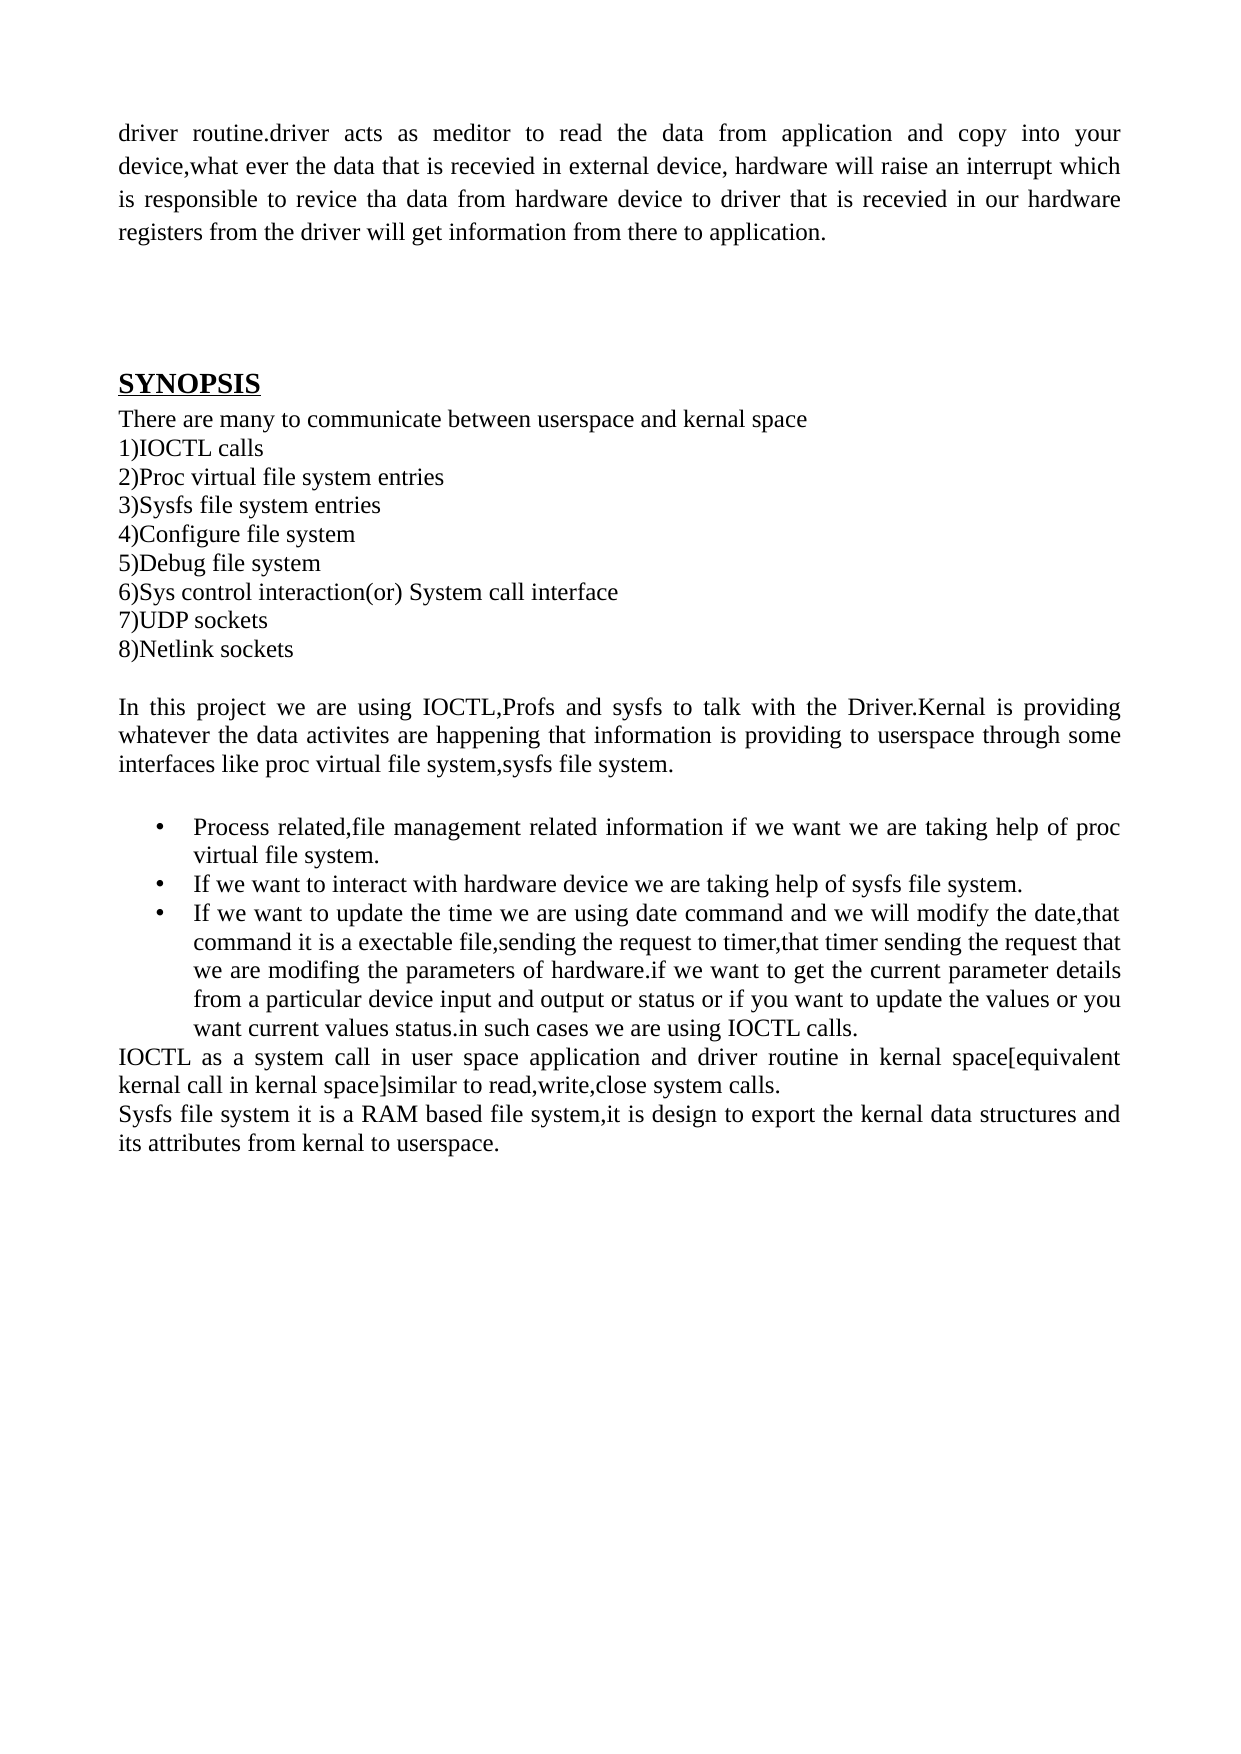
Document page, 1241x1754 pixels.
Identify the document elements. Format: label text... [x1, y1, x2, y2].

text 2)Proc virtual file system entries [118, 462, 1122, 491]
text 3)Sysfs file system entries [118, 491, 1122, 519]
list Process related,file management related information if we want we are taking help of proc virtual file system. [156, 812, 1122, 869]
text Sysfs file system it is a RAM based file system,it is design to export the kernal data structures and its attributes from kernal to userspace. [118, 1099, 1122, 1157]
text driver routine.driver acts as meditor to read the data from application and copy into your device,what ever the data that is recevied in external device, hardware will raise an interrupt which is responsible to revice tha data from hardware device to driver that is recevied in our hardware registers from the driver will get information from there to application. [118, 118, 1122, 246]
text There are many to communicate between userspace and kernal space [118, 404, 1122, 433]
text 5)Debug file system [118, 548, 1122, 577]
text 6)Sys control interaction(or) System call interface [118, 577, 1122, 606]
text 8)Netlink sockets [118, 634, 1122, 663]
text 4)Configure file system [118, 519, 1122, 548]
text 7)UDP sockets [118, 606, 1122, 634]
text IOCTL as a system call in user space application and driver routine in kernal space[equivalent kernal call in kernal space]similar to read,write,close system calls. [118, 1042, 1122, 1099]
list If we want to interact with hardware device we are taking help of sysfs file system. [156, 869, 1122, 898]
text In this project we are using IOCTL,Profs and sysfs to talk with the Driver.Kernal is providing whatever the data activites are happening that information is providing to userspace through some interfaces like proc virtual file system,sysfs file system. [118, 692, 1122, 778]
list If we want to update the time we are using date command and we will modify the date,that command it is a exectable file,sending the request to timer,that timer sending the request that we are modifing the parameters of hardware.if we want to get the current parameter details from a particular device input and output or status or if you want to update the values or you want current values status.in such cases we are using IOCTL calls. [156, 898, 1122, 1042]
text 1)IOCTL calls [118, 433, 1122, 462]
text SYNOPSIS [118, 366, 1122, 399]
